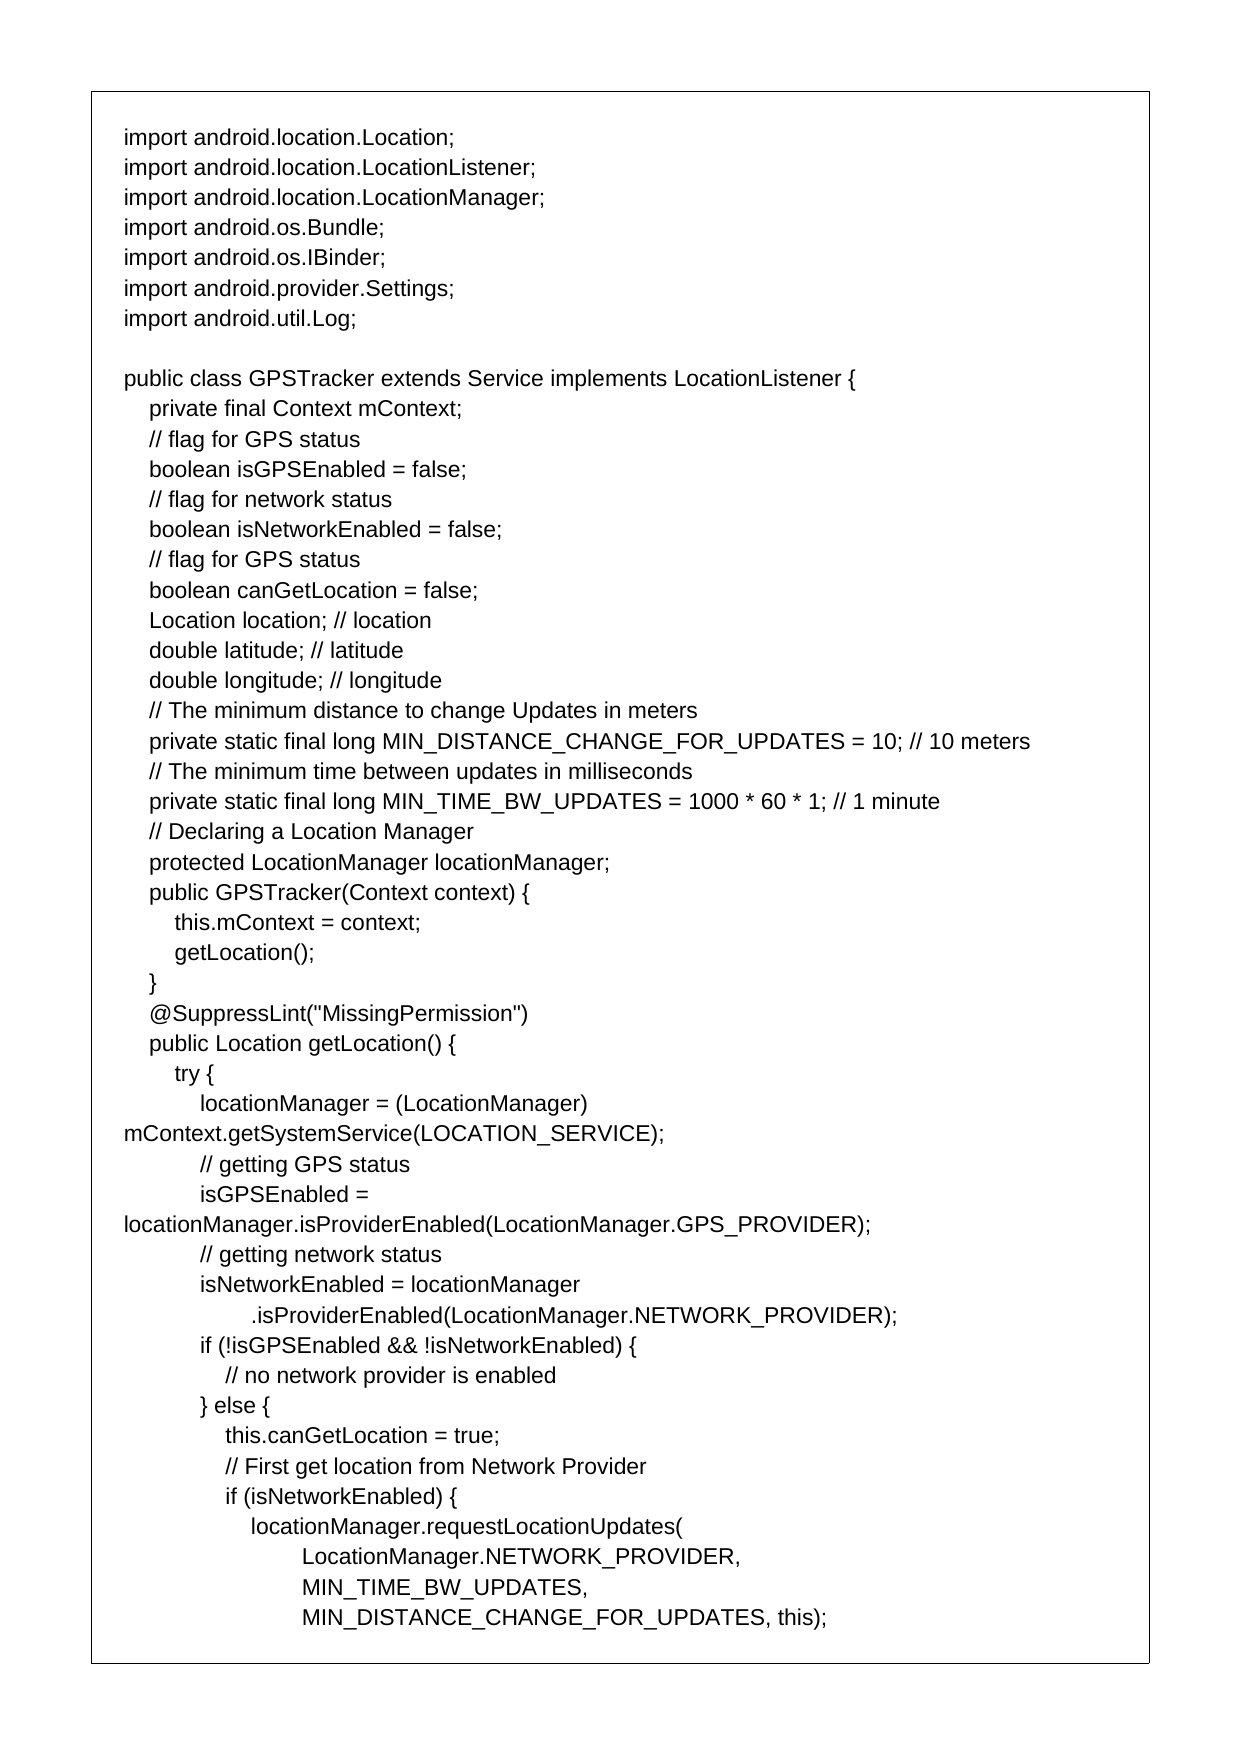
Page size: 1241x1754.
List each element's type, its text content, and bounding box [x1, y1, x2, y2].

text // First get location from Network Provider [123, 1453, 1117, 1479]
text @SuppressLint("MissingPermission") [123, 999, 1117, 1026]
text // Declaring a Location Manager [123, 818, 1117, 845]
text double latitude; // latitude [123, 637, 1117, 663]
text // no network provider is enabled [123, 1362, 1117, 1388]
text MIN_DISTANCE_CHANGE_FOR_UPDATES, this); [123, 1604, 1117, 1630]
text protected LocationManager locationManager; [123, 848, 1117, 875]
text MIN_TIME_BW_UPDATES, [123, 1573, 1117, 1600]
text import android.os.IBinder; [123, 244, 1117, 271]
text private final Context mContext; [123, 395, 1117, 422]
text boolean isNetworkEnabled = false; [123, 516, 1117, 543]
text // getting network status [123, 1241, 1117, 1268]
text // getting GPS status [123, 1151, 1117, 1177]
text try { [123, 1060, 1117, 1086]
text // The minimum distance to change Updates in meters [123, 697, 1117, 724]
text import android.os.Bundle; [123, 214, 1117, 241]
text // flag for network status [123, 486, 1117, 512]
text } else { [123, 1392, 1117, 1419]
text // The minimum time between updates in milliseconds [123, 758, 1117, 784]
text import android.util.Log; [123, 305, 1117, 331]
text // flag for GPS status [123, 546, 1117, 573]
text if (isNetworkEnabled) { [123, 1483, 1117, 1509]
text // flag for GPS status [123, 426, 1117, 452]
text Location location; // location [123, 607, 1117, 633]
text isNetworkEnabled = locationManager [123, 1271, 1117, 1298]
text if (!isGPSEnabled && !isNetworkEnabled) { [123, 1332, 1117, 1358]
text double longitude; // longitude [123, 667, 1117, 694]
text import android.location.LocationManager; [123, 184, 1117, 210]
text import android.provider.Settings; [123, 274, 1117, 301]
text public class GPSTracker extends Service implements LocationListener { [123, 365, 1117, 392]
text getLocation(); [123, 939, 1117, 966]
text LocationManager.NETWORK_PROVIDER, [123, 1543, 1117, 1570]
text locationManager.requestLocationUpdates( [123, 1513, 1117, 1539]
text private static final long MIN_DISTANCE_CHANGE_FOR_UPDATES = 10; // 10 meters [123, 728, 1117, 754]
text public GPSTracker(Context context) { [123, 879, 1117, 905]
text this.mContext = context; [123, 909, 1117, 935]
text private static final long MIN_TIME_BW_UPDATES = 1000 * 60 * 1; // 1 minute [123, 788, 1117, 814]
text import android.location.Location; [123, 123, 1117, 150]
text import android.location.LocationListener; [123, 154, 1117, 180]
text } [123, 969, 1117, 996]
text boolean isGPSEnabled = false; [123, 456, 1117, 482]
text public Location getLocation() { [123, 1030, 1117, 1056]
text locationManager = (LocationManager) mContext.getSystemService(LOCATION_SERVICE); [123, 1090, 1117, 1147]
text this.canGetLocation = true; [123, 1422, 1117, 1449]
text isGPSEnabled = locationManager.isProviderEnabled(LocationManager.GPS_PROVIDER); [123, 1181, 1117, 1237]
text .isProviderEnabled(LocationManager.NETWORK_PROVIDER); [123, 1302, 1117, 1328]
text boolean canGetLocation = false; [123, 577, 1117, 603]
